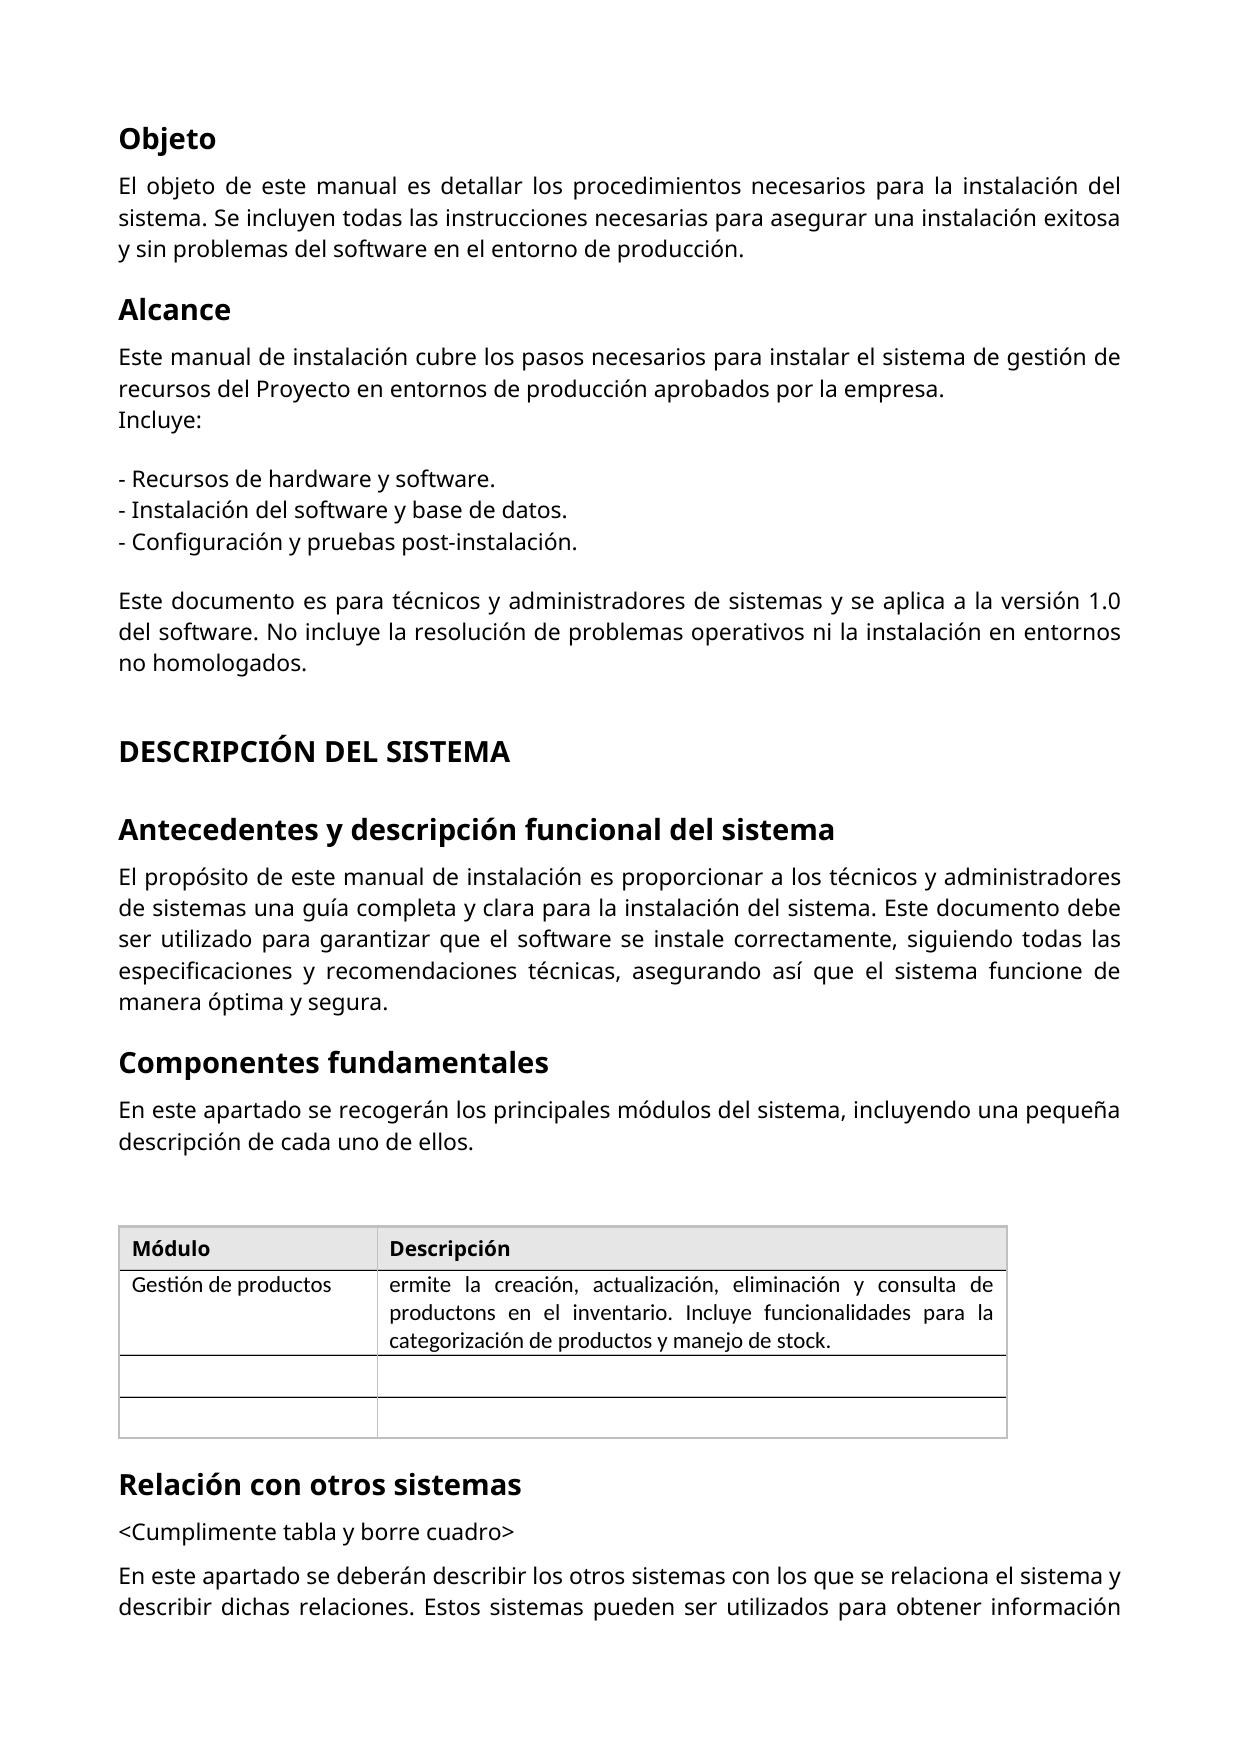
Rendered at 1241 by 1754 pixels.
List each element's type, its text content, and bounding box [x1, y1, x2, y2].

text Este manual de instalación cubre los pasos necesarios para instalar el sistema de gestión de recursos del Proyecto en entornos de producción aprobados por la empresa. [118, 341, 1122, 404]
text Incluye: [118, 404, 1122, 435]
table_cell [378, 1356, 1006, 1396]
table_cell ermite la creación, actualización, eliminación y consulta de productons en el inventario. Incluye funcionalidades para la categorización de productos y manejo de stock. [378, 1271, 1006, 1354]
text - Configuración y pruebas post-instalación. [118, 526, 1122, 557]
text El propósito de este manual de instalación es proporcionar a los técnicos y administradores de sistemas una guía completa y clara para la instalación del sistema. Este documento debe ser utilizado para garantizar que el software se instale correctamente, siguiendo todas las especificaciones y recomendaciones técnicas, asegurando así que el sistema funcione de manera óptima y segura. [118, 861, 1122, 1017]
text DESCRIPCIÓN DEL SISTEMA [118, 732, 1122, 771]
text Este documento es para técnicos y administradores de sistemas y se aplica a la versión 1.0 del software. No incluye la resolución de problemas operativos ni la instalación en entornos no homologados. [118, 585, 1122, 678]
text Objeto [118, 118, 1122, 158]
table_cell [120, 1356, 377, 1396]
text El objeto de este manual es detallar los procedimientos necesarios para la instalación del sistema. Se incluyen todas las instrucciones necesarias para asegurar una instalación exitosa y sin problemas del software en el entorno de producción. [118, 170, 1122, 264]
text Alcance [118, 289, 1122, 329]
table_header Módulo [120, 1228, 377, 1269]
table_cell [120, 1398, 377, 1437]
table_cell Gestión de productos [120, 1271, 377, 1354]
text - Recursos de hardware y software. [118, 463, 1122, 494]
text - Instalación del software y base de datos. [118, 494, 1122, 526]
table_cell [378, 1398, 1006, 1437]
text Componentes fundamentales [118, 1042, 1122, 1082]
text Relación con otros sistemas [118, 1464, 1122, 1503]
text Antecedentes y descripción funcional del sistema [118, 809, 1122, 848]
text <Cumplimente tabla y borre cuadro> [118, 1516, 1122, 1547]
text En este apartado se recogerán los principales módulos del sistema, incluyendo una pequeña descripción de cada uno de ellos. [118, 1094, 1122, 1157]
text En este apartado se deberán describir los otros sistemas con los que se relaciona el sistema y describir dichas relaciones. Estos sistemas pueden ser utilizados para obtener información [118, 1560, 1122, 1622]
table_header Descripción [378, 1228, 1006, 1269]
